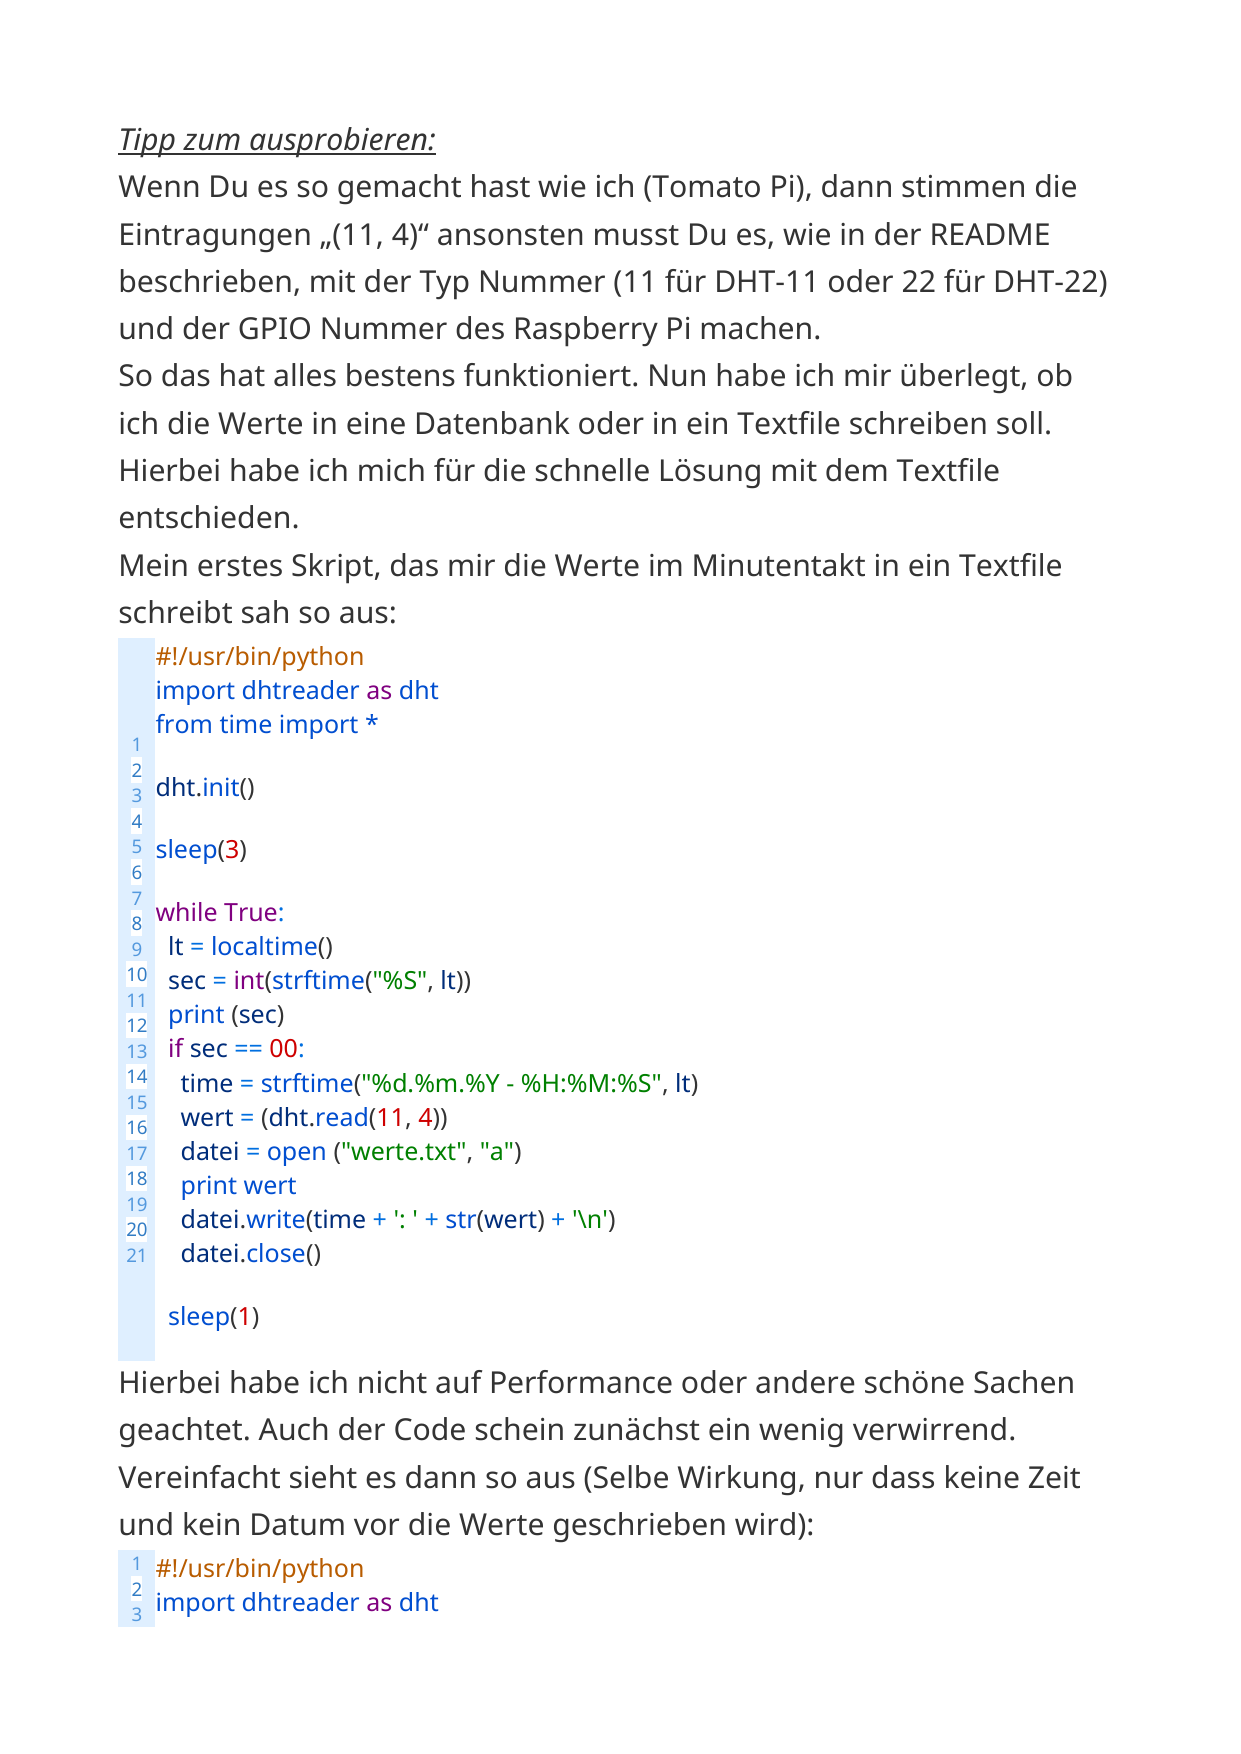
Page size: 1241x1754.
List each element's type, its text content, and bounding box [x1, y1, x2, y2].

table_header 1 2 3 [118, 1550, 155, 1627]
text Hierbei habe ich nicht auf Performance oder andere schöne Sachen geachtet. Auch der Code schein zunächst ein wenig verwirrend. Vereinfacht sieht es dann so aus (Selbe Wirkung, nur dass keine Zeit und kein Datum vor die Werte geschrieben wird): [118, 1361, 1122, 1544]
table_header #!/usr/bin/python import dhtreader as dht [155, 1550, 962, 1627]
table_header 1 2 3 4 5 6 7 8 9 10 11 12 13 14 15 16 17 18 19 20 21 [118, 638, 155, 1361]
text So das hat alles bestens funktioniert. Nun habe ich mir überlegt, ob ich die Werte in eine Datenbank oder in ein Textfile schreiben soll. Hierbei habe ich mich für die schnelle Lösung mit dem Textfile entschieden. [118, 354, 1122, 538]
text Tipp zum ausprobieren: Wenn Du es so gemacht hast wie ich (Tomato Pi), dann stimmen die Eintragungen „(11, 4)“ ansonsten musst Du es, wie in der README beschrieben, mit der Typ Nummer (11 für DHT-11 oder 22 für DHT-22) und der GPIO Nummer des Raspberry Pi machen. [118, 118, 1122, 348]
text Mein erstes Skript, das mir die Werte im Minutentakt in ein Textfile schreibt sah so aus: [118, 544, 1122, 632]
table_header #!/usr/bin/python import dhtreader as dht from time import * dht.init() sleep(3) while True: lt = localtime() sec = int(strftime("%S", lt)) print (sec) if sec == 00: time = strftime("%d.%m.%Y - %H:%M:%S", lt) wert = (dht.read(11, 4)) datei = open ("werte.txt", "a") print wert datei.write(time + ': ' + str(wert) + '\n') datei.close() sleep(1) [155, 638, 1046, 1361]
